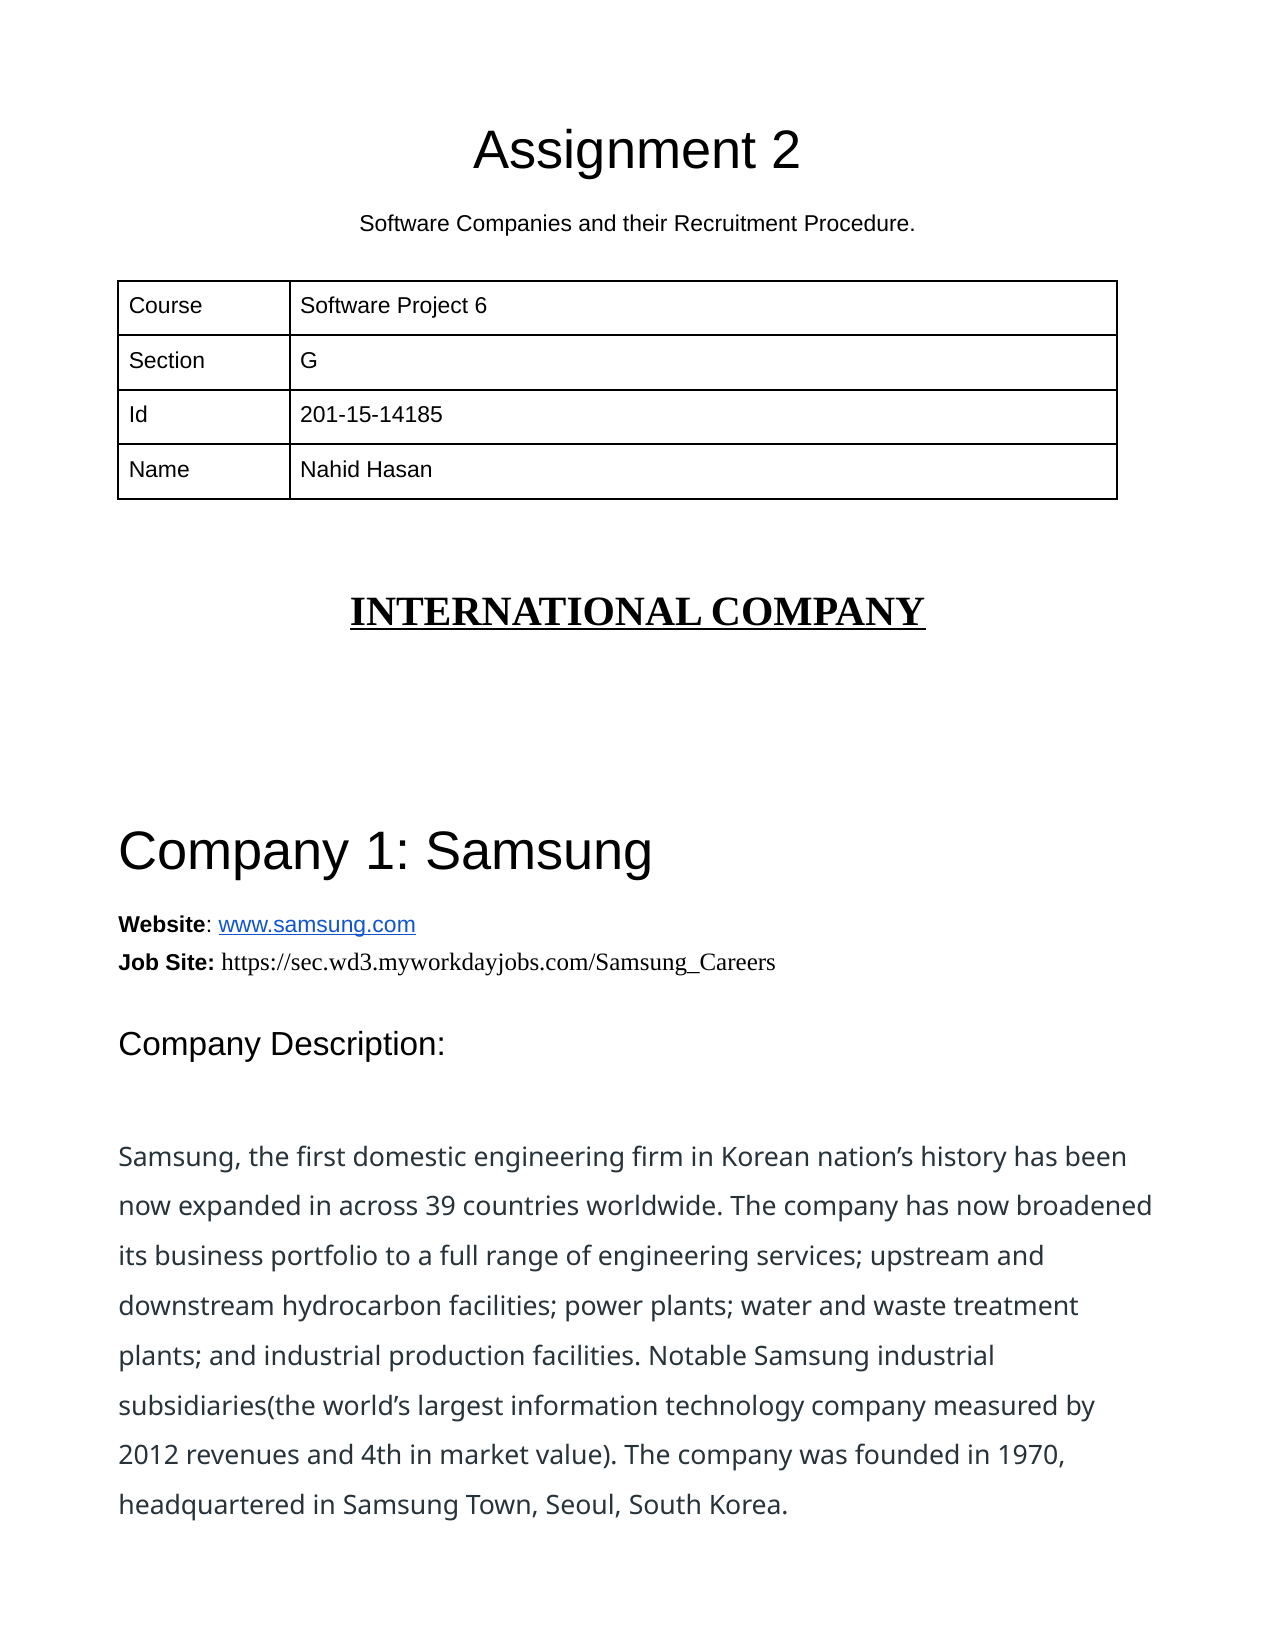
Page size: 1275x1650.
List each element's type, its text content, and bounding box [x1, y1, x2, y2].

text INTERNATIONAL COMPANY [118, 587, 1157, 634]
table_header Software Project 6 [291, 282, 1116, 334]
text Assignment 2 [118, 118, 1157, 180]
text Company 1: Samsung [118, 819, 1157, 881]
table_cell Section [119, 336, 289, 389]
text Job Site: https://sec.wd3.myworkdayjobs.com/Samsung_Careers [118, 947, 1157, 976]
text Samsung, the first domestic engineering firm in Korean nation’s history has been now expanded in across 39 countries worldwide. The company has now broadened its business portfolio to a full range of engineering services; upstream and downstream hydrocarbon facilities; power plants; water and waste treatment plants; and industrial production facilities. Notable Samsung industrial subsidiaries(the world’s largest information technology company measured by 2012 revenues and 4th in market value). The company was founded in 1970, headquartered in Samsung Town, Seoul, South Korea. [118, 1138, 1157, 1522]
table_cell Id [119, 391, 289, 443]
table_cell Nahid Hasan [291, 445, 1116, 498]
text Software Companies and their Recruitment Procedure. [118, 210, 1157, 237]
table_cell G [291, 336, 1116, 389]
text Website: www.samsung.com [118, 911, 1157, 937]
table_header Course [119, 282, 289, 334]
table_cell Name [119, 445, 289, 498]
subtitle Company Description: [118, 1024, 1157, 1063]
table_cell 201-15-14185 [291, 391, 1116, 443]
